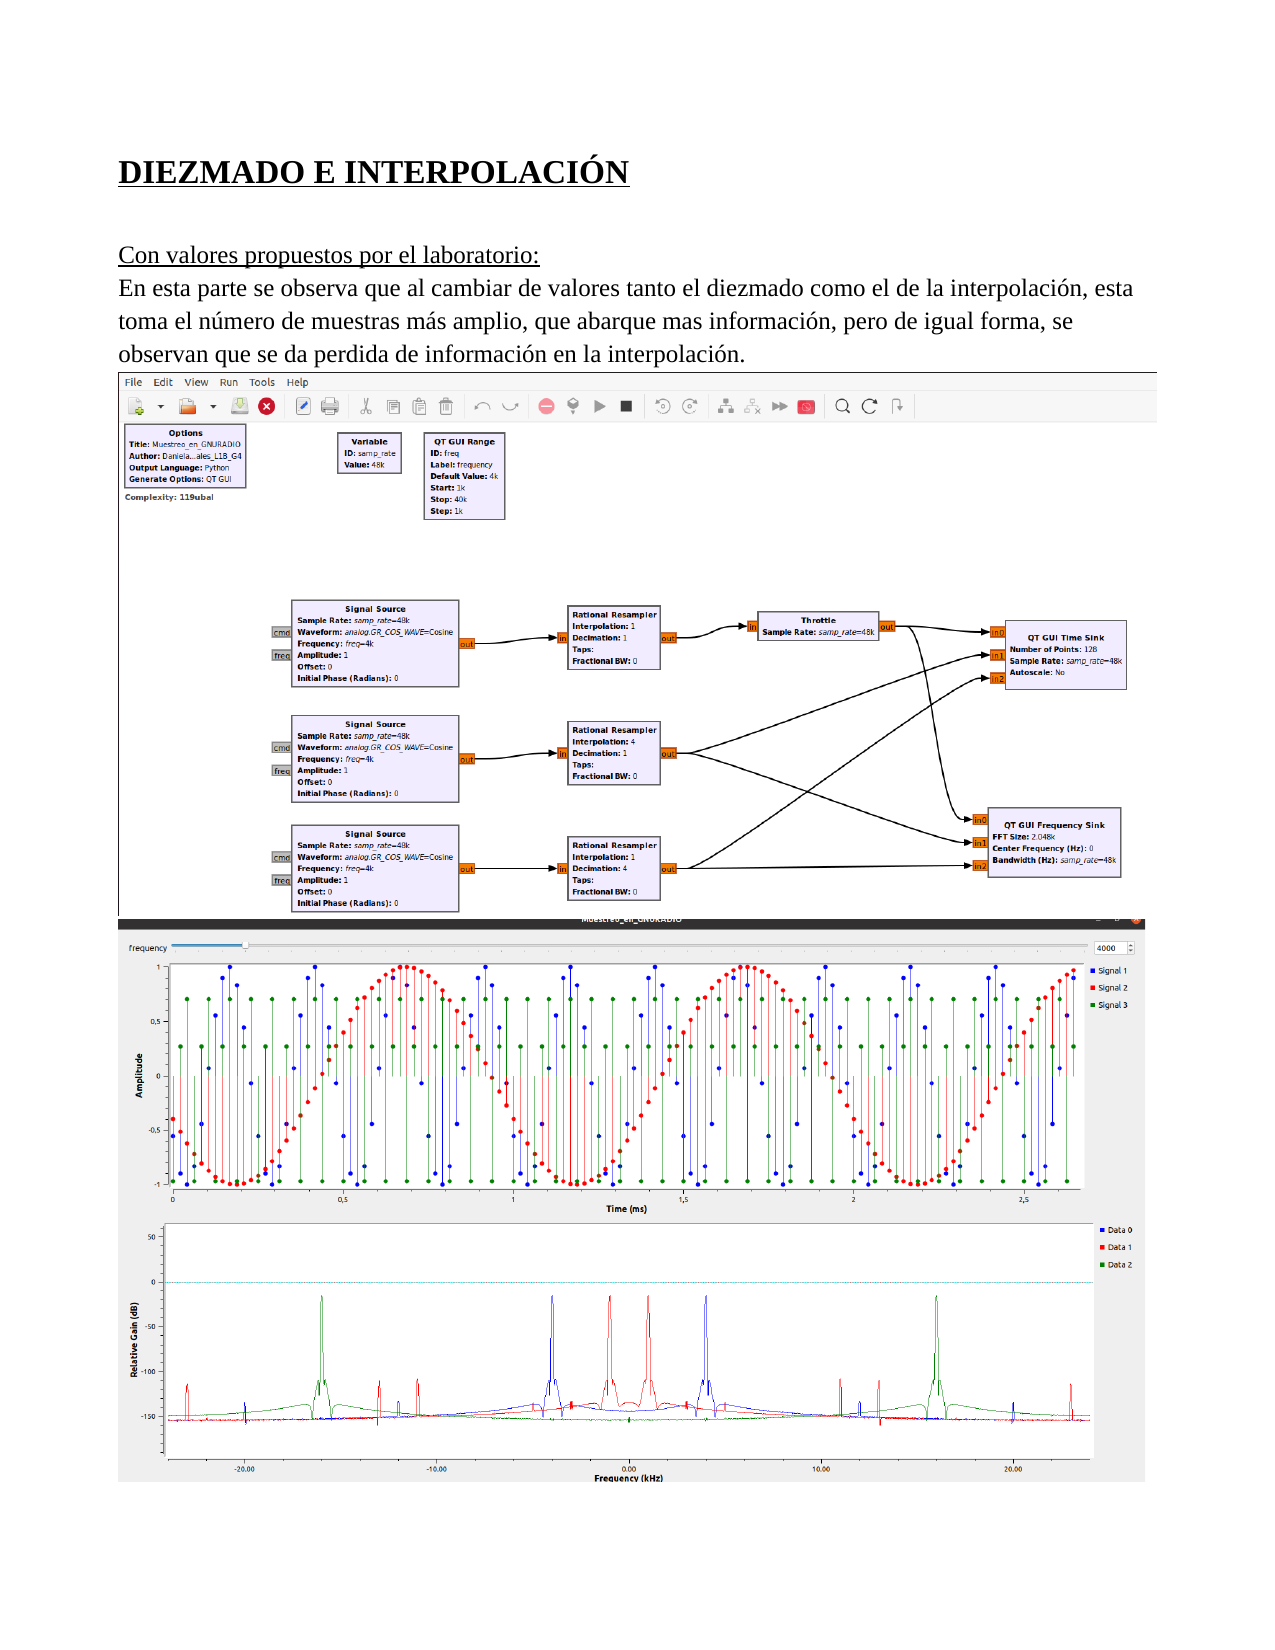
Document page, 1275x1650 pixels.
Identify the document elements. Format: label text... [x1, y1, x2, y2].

text DIEZMADO E INTERPOLACIÓN [118, 152, 1157, 191]
text En esta parte se observa que al cambiar de valores tanto el diezmado como el de la interpolación, esta toma el número de muestras más amplio, que abarque mas información, pero de igual forma, se observan que se da perdida de información en la interpolación. [118, 273, 1157, 368]
text Con valores propuestos por el laboratorio: [118, 240, 1157, 269]
